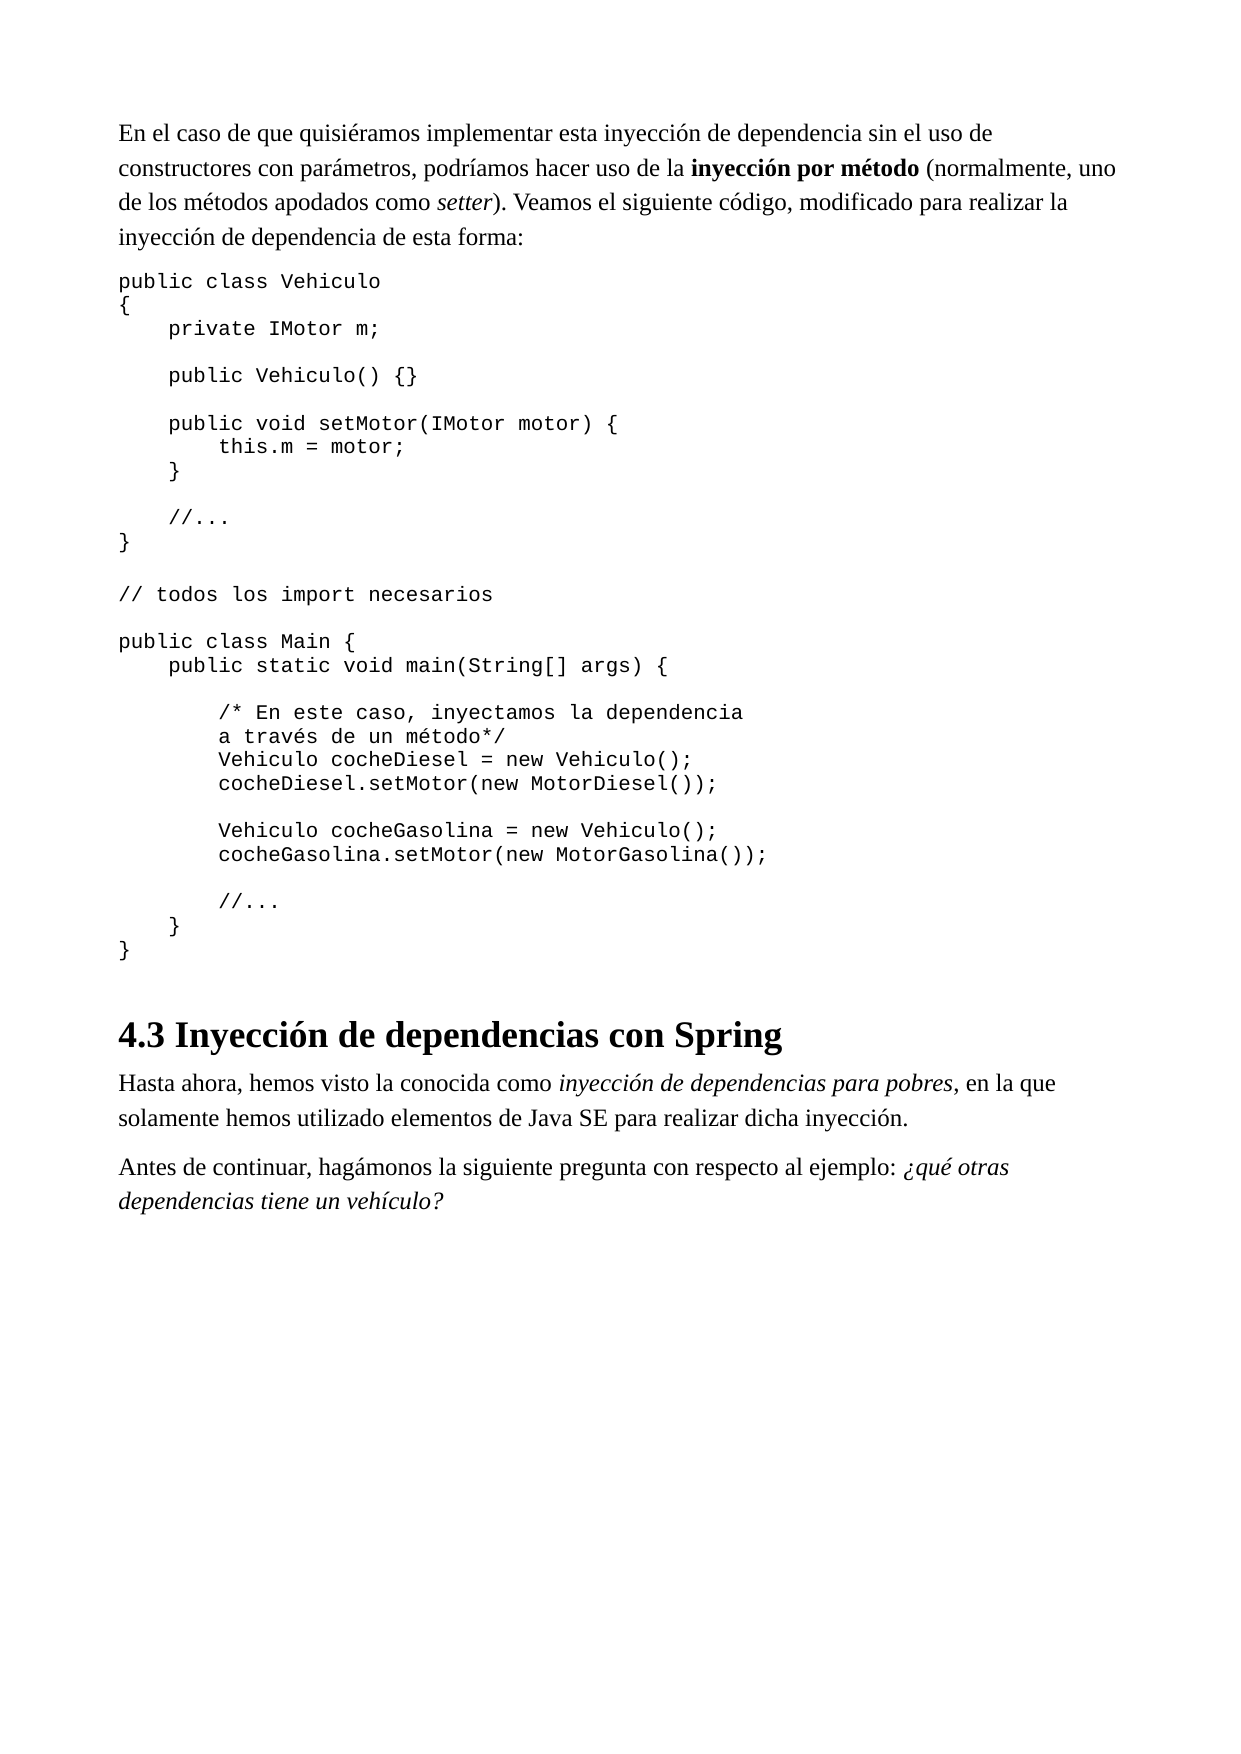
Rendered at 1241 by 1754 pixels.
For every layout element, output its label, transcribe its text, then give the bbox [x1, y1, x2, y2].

text Vehiculo cocheDiesel = new Vehiculo(); [118, 749, 1122, 773]
text } [118, 460, 1122, 483]
text public Vehiculo() {} [118, 365, 1122, 389]
text Vehiculo cocheGasolina = new Vehiculo(); [118, 820, 1122, 844]
text cocheGasolina.setMotor(new MotorGasolina()); [118, 844, 1122, 868]
text public class Vehiculo [118, 271, 1122, 294]
subtitle 4.3 Inyección de dependencias con Spring [118, 1012, 1122, 1056]
text Hasta ahora, hemos visto la conocida como inyección de dependencias para pobres, en la que solamente hemos utilizado elementos de Java SE para realizar dicha inyección. [118, 1068, 1122, 1131]
text public class Main { [118, 631, 1122, 655]
text cocheDiesel.setMotor(new MotorDiesel()); [118, 773, 1122, 797]
text } [118, 938, 1122, 962]
text } [118, 531, 1122, 554]
text //... [118, 891, 1122, 915]
text { [118, 294, 1122, 318]
text public static void main(String[] args) { [118, 655, 1122, 678]
text a través de un método*/ [118, 726, 1122, 749]
text } [118, 915, 1122, 938]
text this.m = motor; [118, 436, 1122, 460]
text Antes de continuar, hagámonos la siguiente pregunta con respecto al ejemplo: ¿qué otras dependencias tiene un vehículo? [118, 1152, 1122, 1215]
text //... [118, 507, 1122, 531]
text public void setMotor(IMotor motor) { [118, 412, 1122, 436]
text /* En este caso, inyectamos la dependencia [118, 702, 1122, 726]
text // todos los import necesarios [118, 584, 1122, 607]
text private IMotor m; [118, 318, 1122, 342]
text En el caso de que quisiéramos implementar esta inyección de dependencia sin el uso de constructores con parámetros, podríamos hacer uso de la inyección por método (normalmente, uno de los métodos apodados como setter). Veamos el siguiente código, modificado para realizar la inyección de dependencia de esta forma: [118, 118, 1122, 250]
